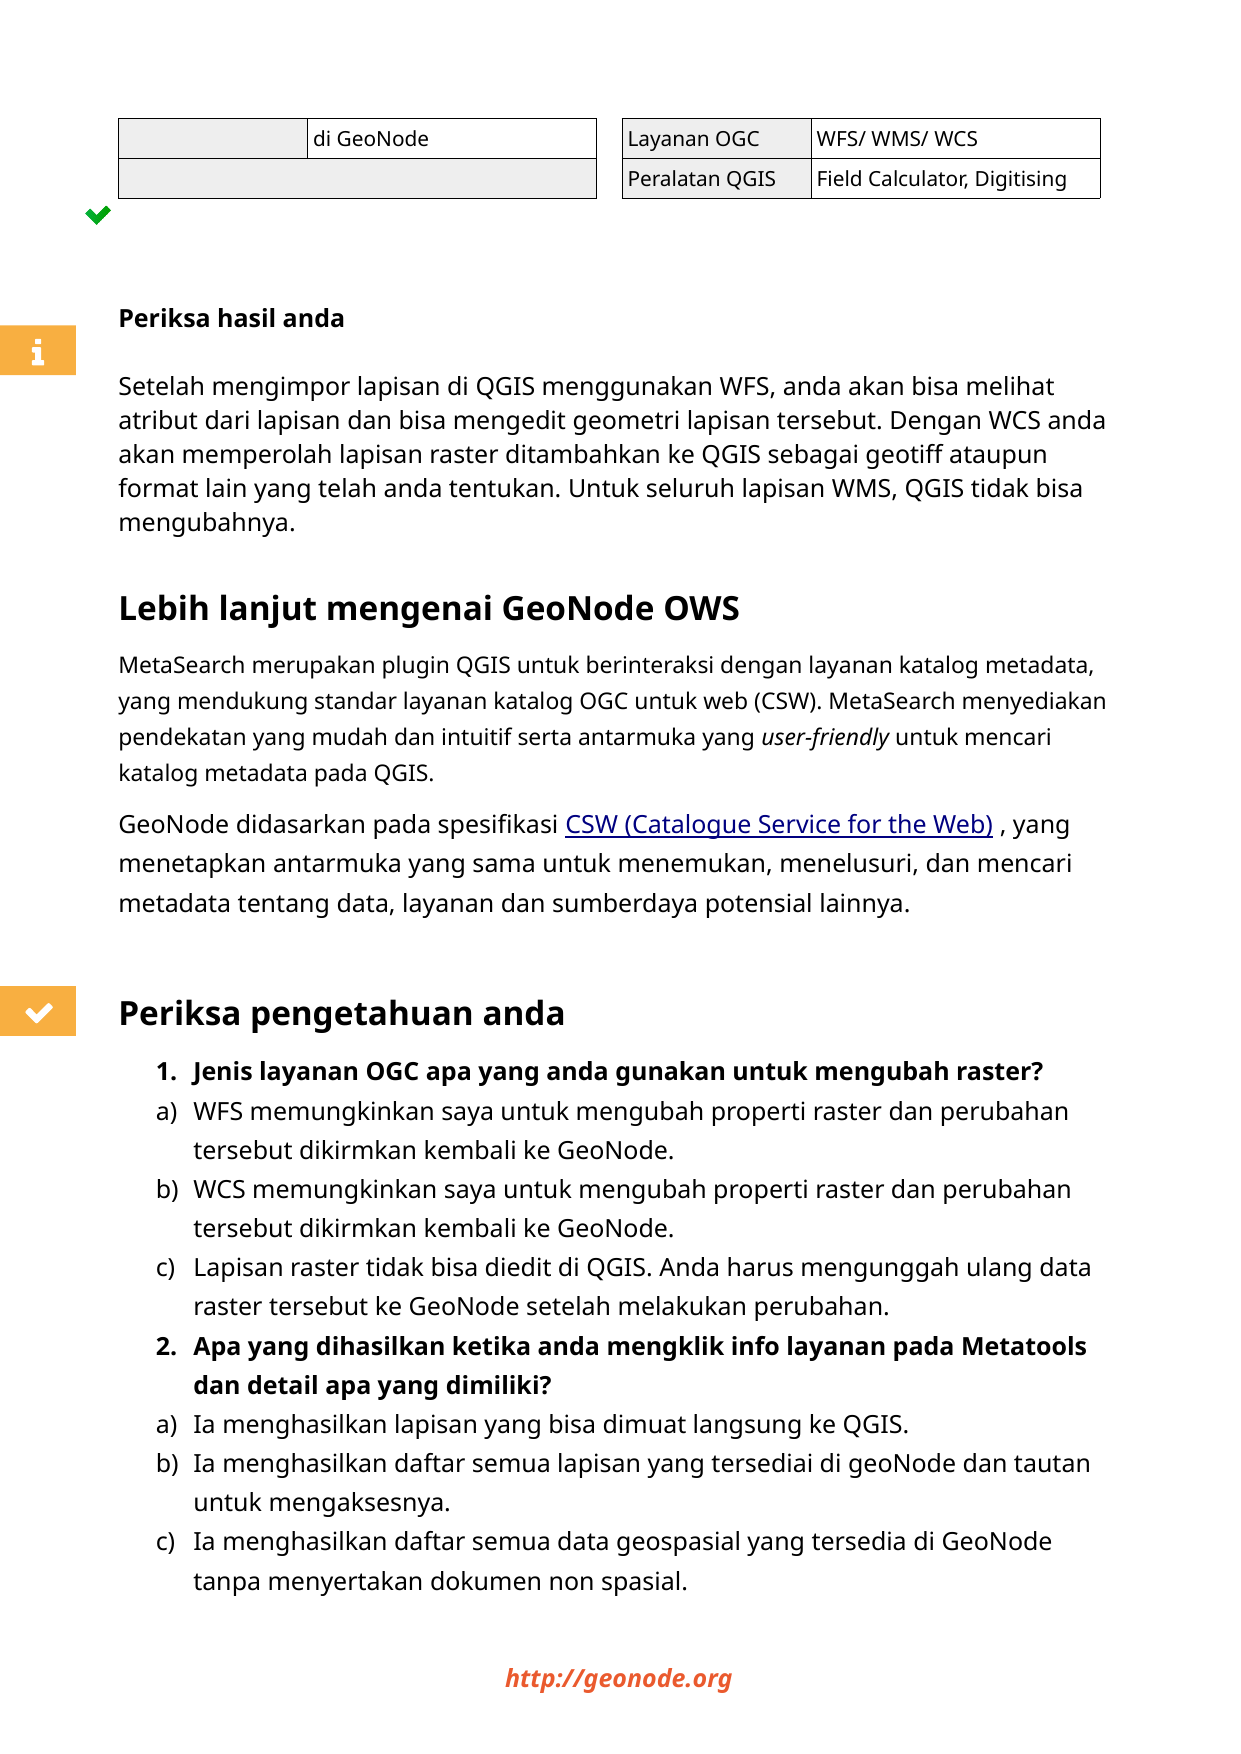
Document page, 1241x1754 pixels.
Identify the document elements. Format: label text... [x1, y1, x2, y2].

table_cell Layanan OGC [623, 119, 811, 158]
subtitle Periksa pengetahuan anda [118, 990, 1122, 1035]
table_cell di GeoNode [308, 119, 596, 158]
subtitle Lebih lanjut mengenai GeoNode OWS [118, 585, 1122, 630]
table_cell [119, 159, 596, 198]
list WFS memungkinkan saya untuk mengubah properti raster dan perubahan tersebut dikirmkan kembali ke GeoNode. [156, 1093, 1122, 1166]
list Ia menghasilkan lapisan yang bisa dimuat langsung ke QGIS. [156, 1406, 1122, 1441]
list Lapisan raster tidak bisa diedit di QGIS. Anda harus mengunggah ulang data raster tersebut ke GeoNode setelah melakukan perubahan. [156, 1250, 1122, 1323]
list Jenis layanan OGC apa yang anda gunakan untuk mengubah raster? [156, 1054, 1122, 1088]
text Periksa hasil anda [118, 300, 1122, 334]
table_cell Field Calculator, Digitising [812, 159, 1100, 198]
text GeoNode didasarkan pada spesifikasi CSW (Catalogue Service for the Web) , yang menetapkan antarmuka yang sama untuk menemukan, menelusuri, dan mencari metadata tentang data, layanan dan sumberdaya potensial lainnya. [118, 807, 1122, 919]
list Ia menghasilkan daftar semua lapisan yang tersediai di geoNode dan tautan untuk mengaksesnya. [156, 1446, 1122, 1519]
list Apa yang dihasilkan ketika anda mengklik info layanan pada Metatools dan detail apa yang dimiliki? [156, 1328, 1122, 1401]
list WCS memungkinkan saya untuk mengubah properti raster dan perubahan tersebut dikirmkan kembali ke GeoNode. [156, 1171, 1122, 1245]
table_cell [119, 119, 307, 158]
text MetaSearch merupakan plugin QGIS untuk berinteraksi dengan layanan katalog metadata, yang mendukung standar layanan katalog OGC untuk web (CSW). MetaSearch menyediakan pendekatan yang mudah dan intuitif serta antarmuka yang user-friendly untuk mencari katalog metadata pada QGIS. [118, 649, 1122, 788]
text Setelah mengimpor lapisan di QGIS menggunakan WFS, anda akan bisa melihat atribut dari lapisan dan bisa mengedit geometri lapisan tersebut. Dengan WCS anda akan memperolah lapisan raster ditambahkan ke QGIS sebagai geotiff ataupun format lain yang telah anda tentukan. Untuk seluruh lapisan WMS, QGIS tidak bisa mengubahnya. [118, 368, 1122, 573]
table_cell WFS/ WMS/ WCS [812, 119, 1100, 158]
list Ia menghasilkan daftar semua data geospasial yang tersedia di GeoNode tanpa menyertakan dokumen non spasial. [156, 1524, 1122, 1597]
table_cell Peralatan QGIS [623, 159, 811, 198]
